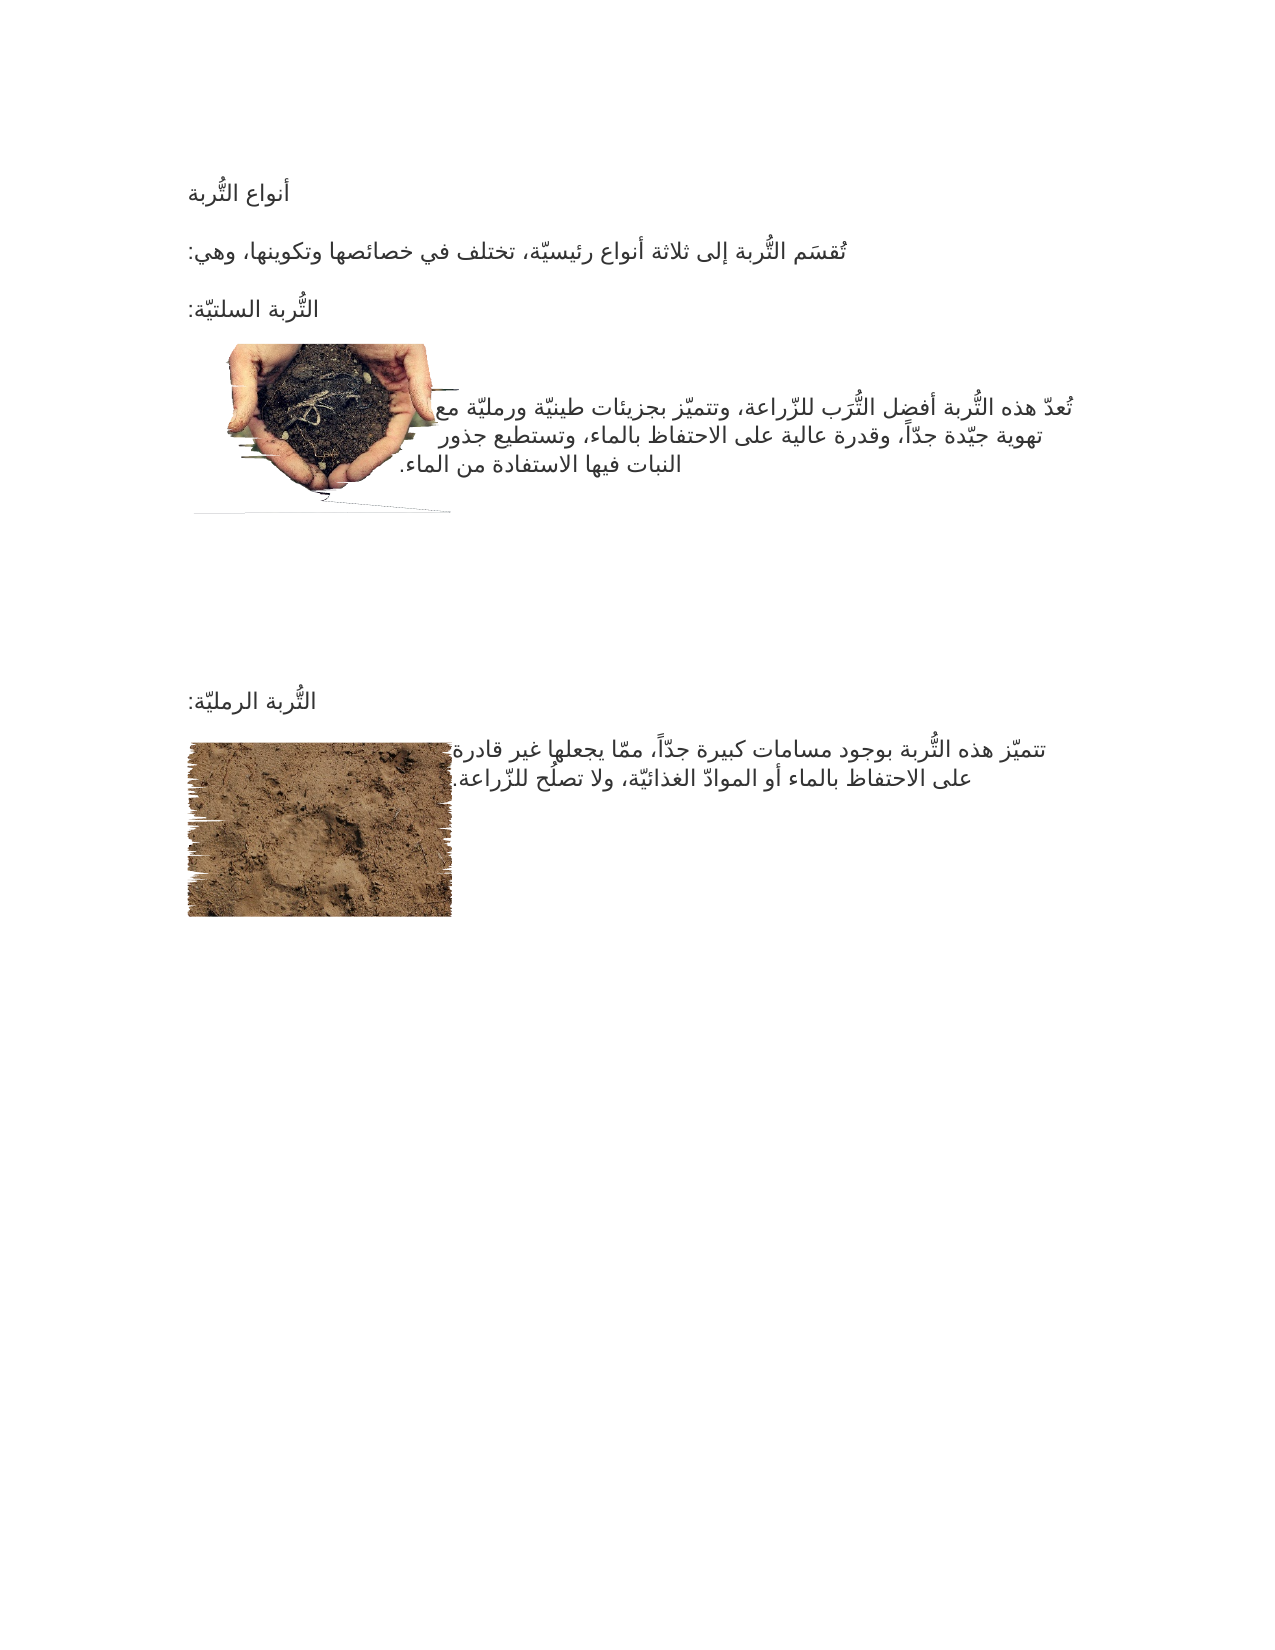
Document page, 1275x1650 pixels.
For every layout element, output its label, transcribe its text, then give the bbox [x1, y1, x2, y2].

subtitle أنواع التُّربة تُقسَم التُّربة إلى ثلاثة أنواع رئيسيّة، تختلف في خصائصها وتكوينها، وهي: التُّربة السلتيّة: [187, 180, 1087, 322]
subtitle التُّربة الرمليّة: [187, 630, 1087, 714]
text تتميّز هذه التُّربة بوجود مسامات كبيرة جدّاً، ممّا يجعلها غير قادرة على الاحتفاظ بالماء أو الموادّ الغذائيّة، ولا تصلُح للزّراعة. [187, 736, 1087, 854]
subtitle تُعدّ هذه التُّربة أفضل التُّرَب للزّراعة، وتتميّز بجزيئات طينيّة ورمليّة مع تهوية جيّدة جدّاً، وقدرة عالية على الاحتفاظ بالماء، وتستطيع جذور النبات فيها الاستفادة من الماء. [187, 393, 1087, 557]
